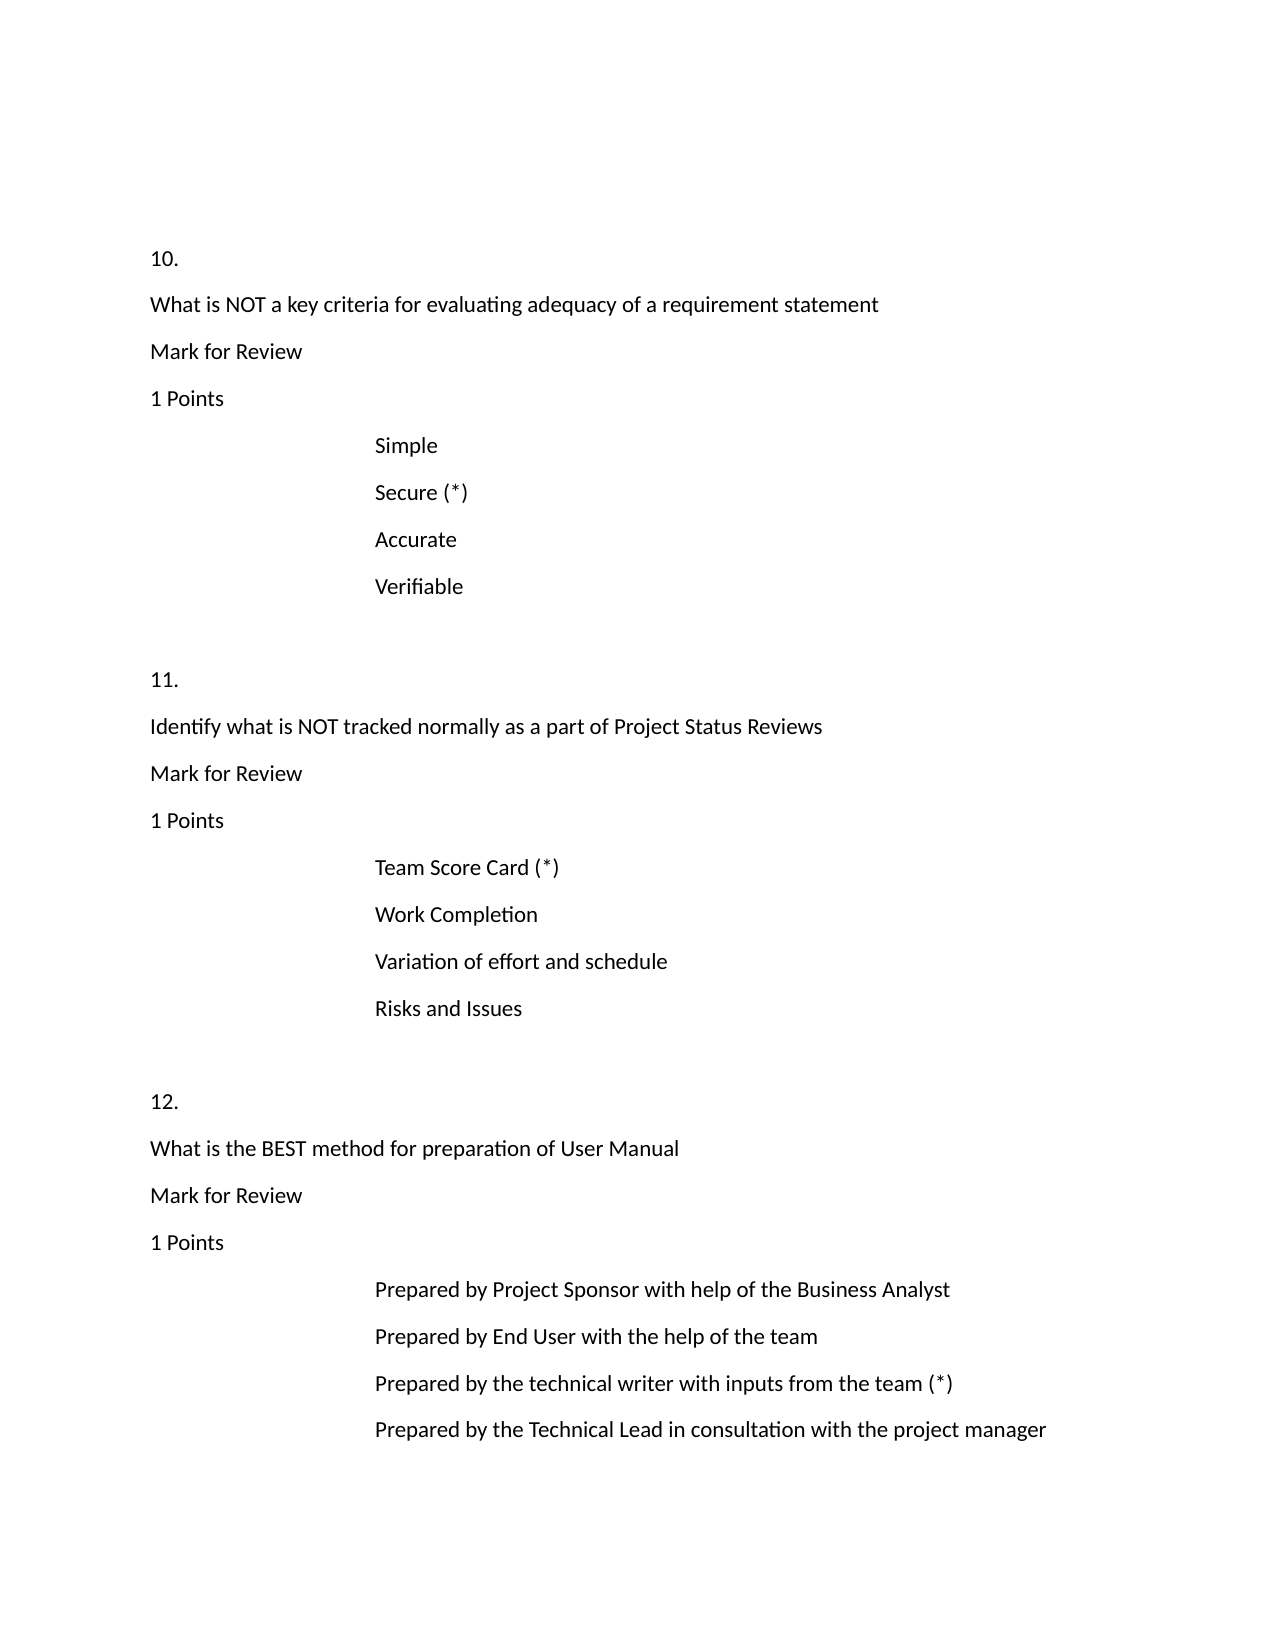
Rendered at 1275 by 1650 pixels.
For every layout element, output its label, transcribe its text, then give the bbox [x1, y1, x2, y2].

text Mark for Review [150, 759, 1125, 787]
text Accurate [150, 525, 1125, 553]
text 1 Points [150, 1228, 1125, 1256]
text Prepared by Project Sponsor with help of the Business Analyst [150, 1275, 1125, 1303]
text What is NOT a key criteria for evaluating adequacy of a requirement statement [150, 291, 1125, 319]
text Mark for Review [150, 1181, 1125, 1209]
text 11. [150, 666, 1125, 694]
text 1 Points [150, 384, 1125, 412]
text Identify what is NOT tracked normally as a part of Project Status Reviews [150, 712, 1125, 741]
text Work Completion [150, 900, 1125, 928]
text Prepared by End User with the help of the team [150, 1322, 1125, 1350]
text Secure (*) [150, 478, 1125, 506]
text Team Score Card (*) [150, 853, 1125, 881]
text Prepared by the Technical Lead in consultation with the project manager [150, 1416, 1125, 1444]
text Simple [150, 431, 1125, 459]
text Risks and Issues [150, 994, 1125, 1022]
text 10. [150, 244, 1125, 272]
text 12. [150, 1087, 1125, 1116]
text What is the BEST method for preparation of User Manual [150, 1134, 1125, 1162]
text Variation of effort and schedule [150, 947, 1125, 975]
text Mark for Review [150, 337, 1125, 366]
text 1 Points [150, 806, 1125, 834]
text Prepared by the technical writer with inputs from the team (*) [150, 1369, 1125, 1397]
text Verifiable [150, 572, 1125, 600]
